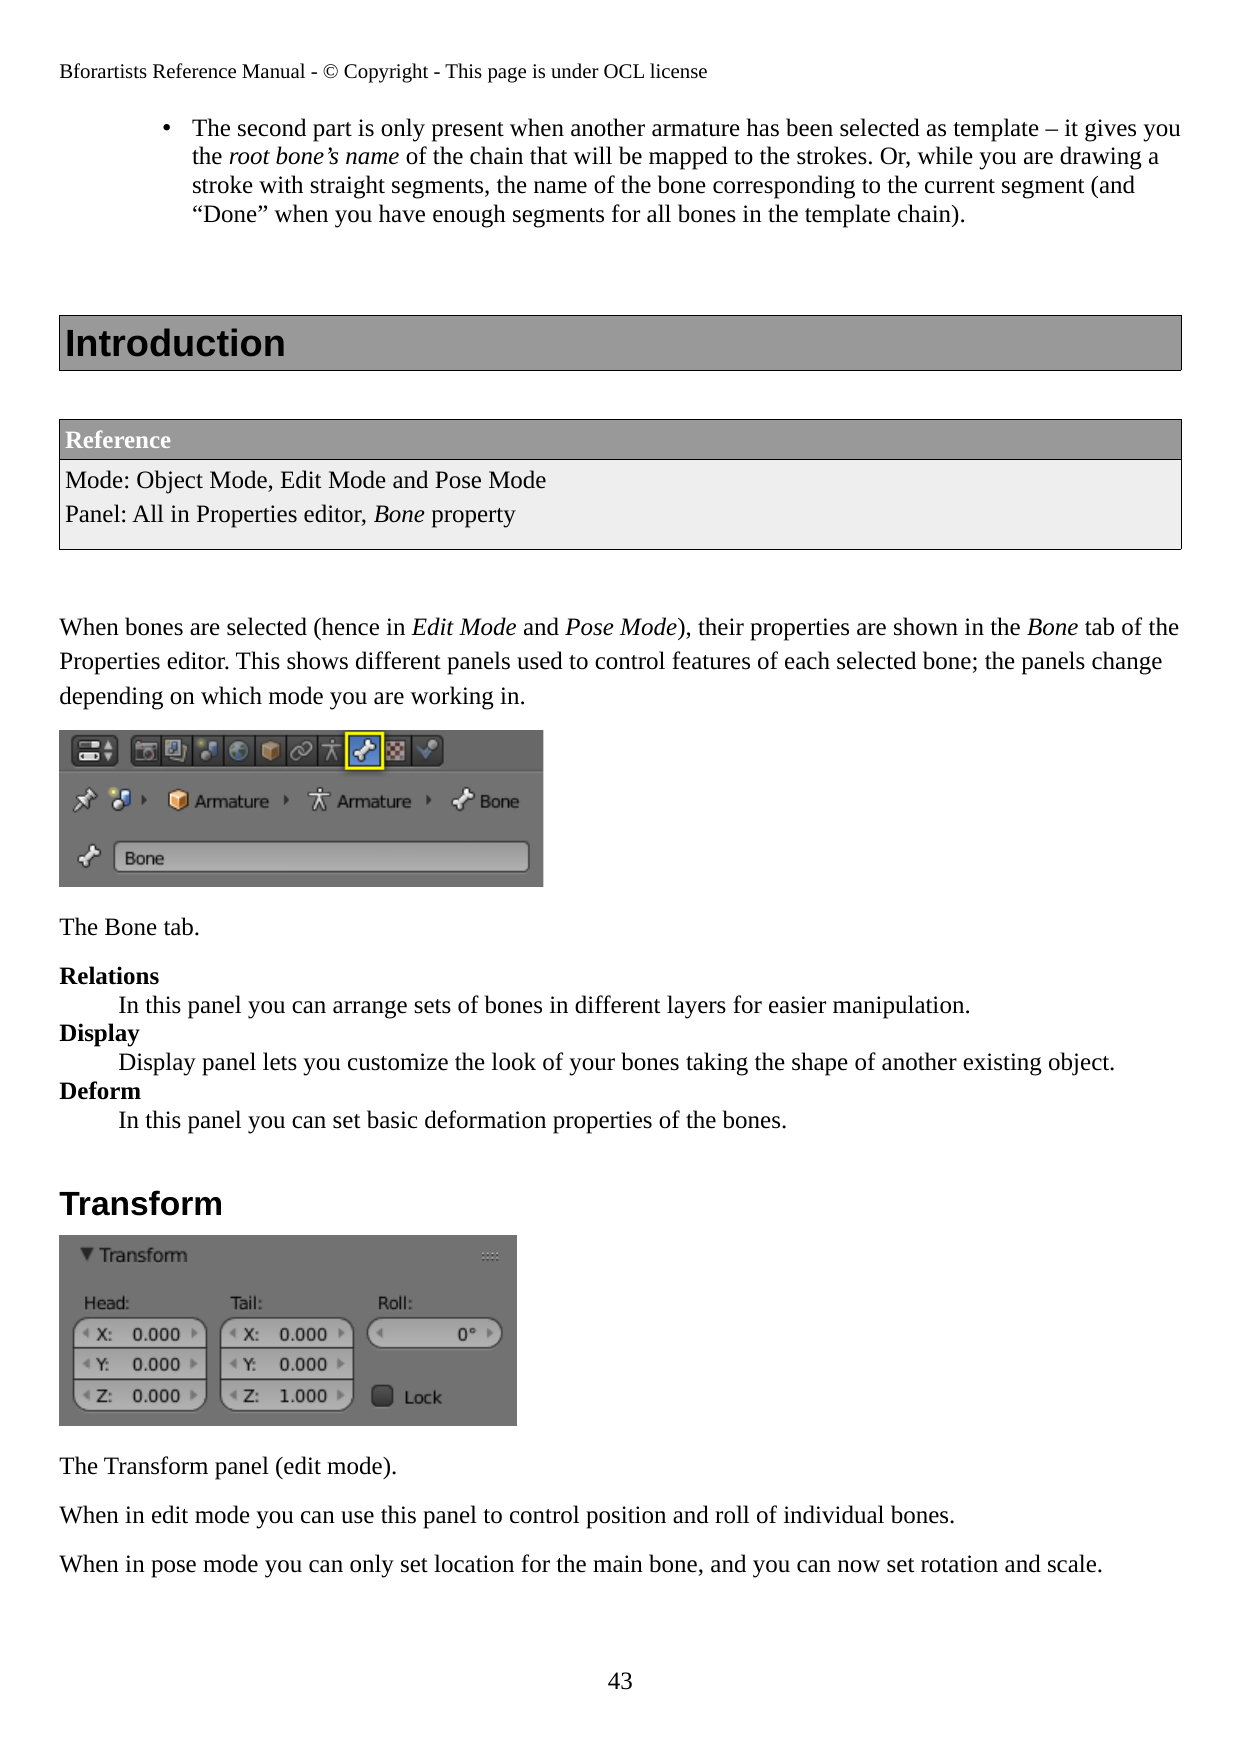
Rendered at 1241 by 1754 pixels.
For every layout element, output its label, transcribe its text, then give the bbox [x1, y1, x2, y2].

table_cell Mode: Object Mode, Edit Mode and Pose Mode Panel: All in Properties editor, Bone property [60, 460, 1181, 549]
text The Bone tab. [59, 912, 1181, 941]
picture [59, 1235, 517, 1426]
subtitle Relations [59, 961, 1181, 990]
text When in pose mode you can only set location for the main bone, and you can now set rotation and scale. [59, 1549, 1181, 1578]
text When bones are selected (hence in Edit Mode and Pose Mode), their properties are shown in the Bone tab of the Properties editor. This shows different panels used to control features of each selected bone; the panels change depending on which mode you are working in. [59, 612, 1181, 710]
subtitle Transform [59, 1184, 1181, 1222]
list Display panel lets you customize the look of your bones taking the shape of another existing object. [118, 1047, 1181, 1076]
text When in edit mode you can use this panel to control position and roll of individual bones. [59, 1500, 1181, 1529]
list In this panel you can set basic deformation properties of the bones. [118, 1105, 1181, 1133]
table_header Reference [60, 420, 1181, 459]
list The second part is only present when another armature has been selected as template – it gives you the root bone’s name of the chain that will be mapped to the strokes. Or, while you are drawing a stroke with straight segments, the name of the bone corresponding to the current segment (and “Done” when you have enough segments for all bones in the template chain). [162, 113, 1181, 285]
subtitle Deform [59, 1076, 1181, 1105]
subtitle Display [59, 1018, 1181, 1047]
table_header Introduction [60, 316, 1181, 370]
text The Transform panel (edit mode). [59, 1451, 1181, 1480]
list In this panel you can arrange sets of bones in different layers for easier manipulation. [118, 990, 1181, 1018]
picture [59, 730, 544, 887]
